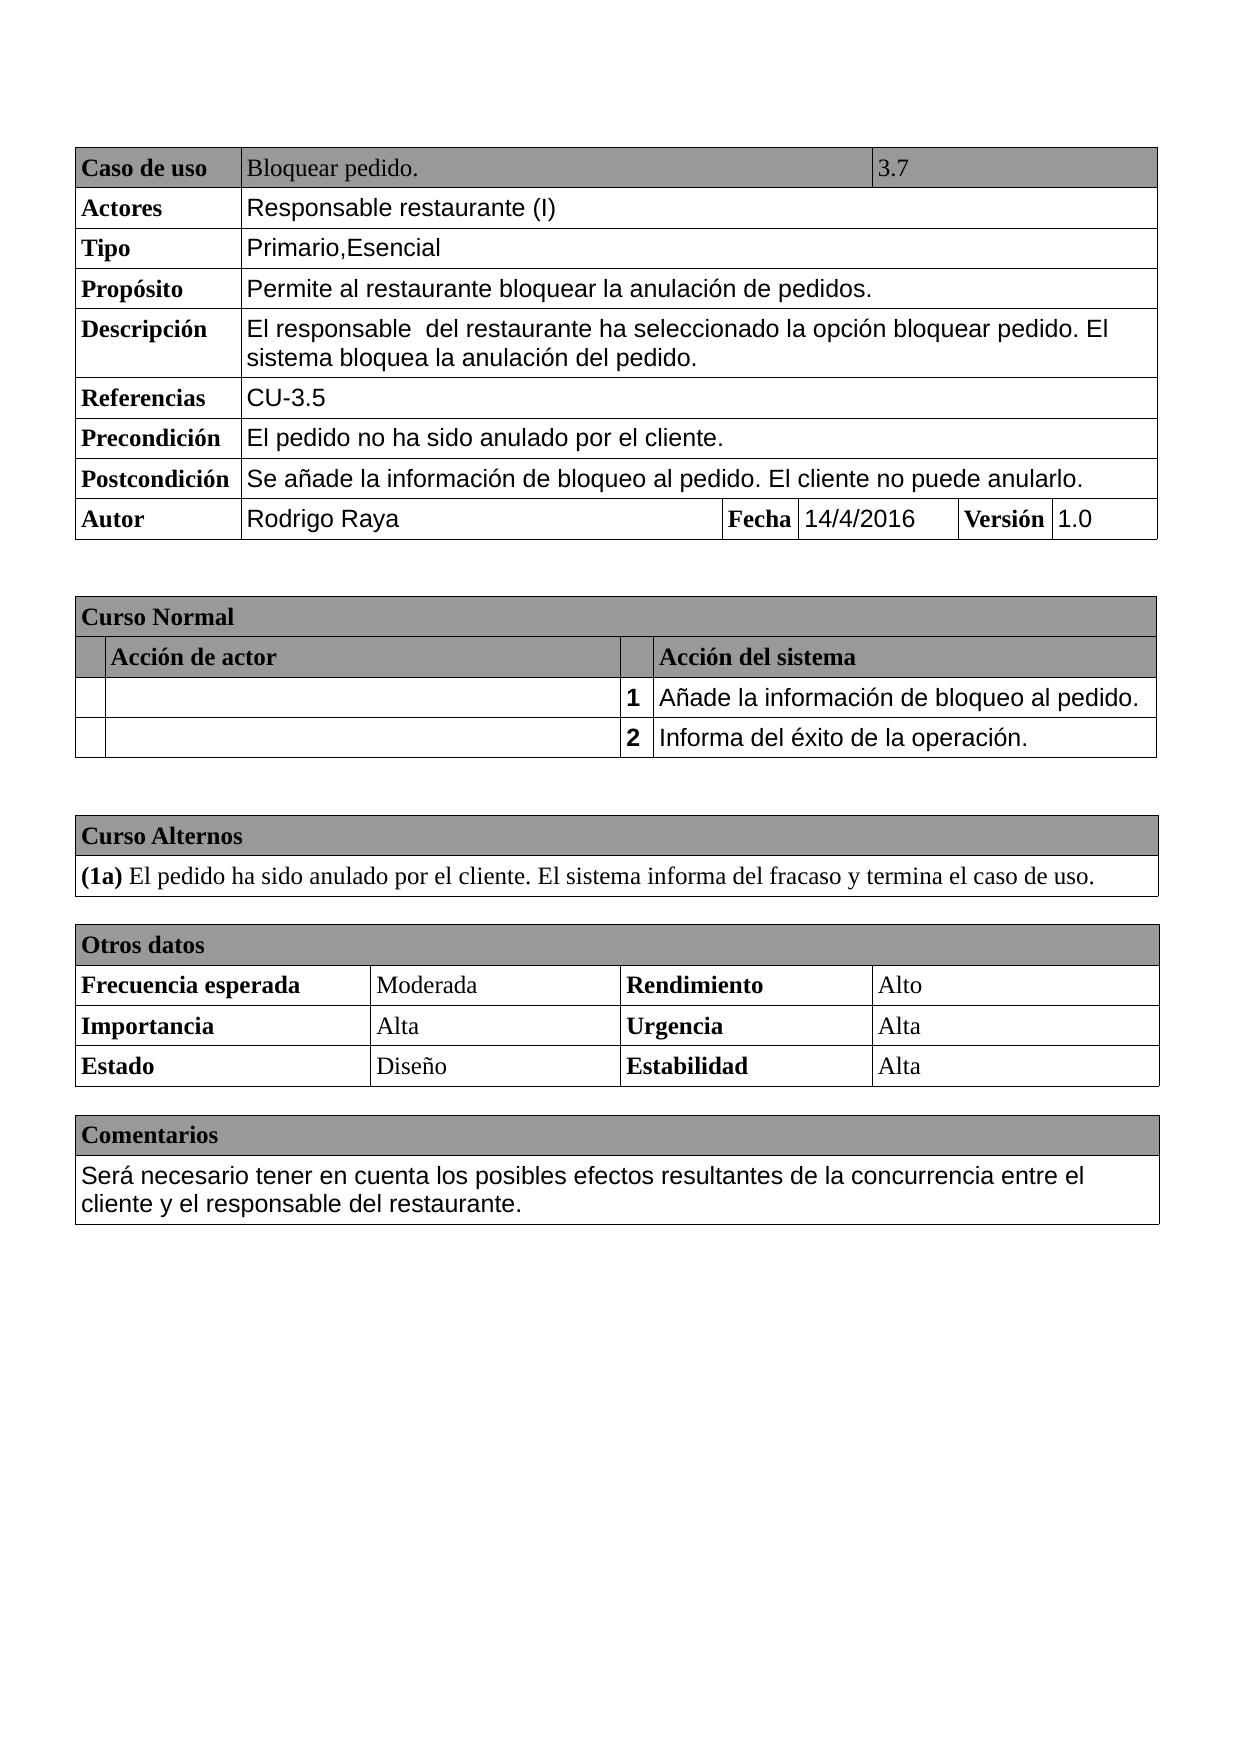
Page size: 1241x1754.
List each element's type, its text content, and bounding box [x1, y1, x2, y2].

table_cell El responsable del restaurante ha seleccionado la opción bloquear pedido. El sistema bloquea la anulación del pedido. [242, 309, 1157, 377]
table_cell Permite al restaurante bloquear la anulación de pedidos. [242, 269, 1157, 308]
table_cell [621, 637, 653, 677]
table_cell Fecha [723, 499, 798, 538]
table_cell Estabilidad [621, 1046, 872, 1086]
table_cell Añade la información de bloqueo al pedido. [654, 678, 1156, 717]
table_cell Importancia [76, 1006, 370, 1045]
table_cell [76, 637, 105, 677]
table_cell [76, 678, 105, 717]
table_cell 1 [621, 678, 653, 717]
table_header Caso de uso [76, 148, 241, 187]
table_cell Se añade la información de bloqueo al pedido. El cliente no puede anularlo. [242, 459, 1157, 498]
table_cell Tipo [76, 229, 241, 268]
table_cell 2 [621, 718, 653, 757]
table_cell Precondición [76, 419, 241, 458]
table_cell Actores [76, 188, 241, 227]
table_cell Informa del éxito de la operación. [654, 718, 1156, 757]
table_cell [106, 678, 620, 717]
table_cell Estado [76, 1046, 370, 1086]
table_cell Alta [371, 1006, 620, 1045]
table_header 3.7 [873, 148, 1157, 187]
table_header Bloquear pedido. [242, 148, 872, 187]
table_cell Rendimiento [621, 966, 872, 1005]
table_header Comentarios [76, 1116, 1159, 1155]
table_cell Diseño [371, 1046, 620, 1086]
table_cell Alto [873, 966, 1159, 1005]
table_cell Acción del sistema [654, 637, 1156, 677]
table_cell Rodrigo Raya [242, 499, 722, 538]
table_cell Autor [76, 499, 241, 538]
table_cell Propósito [76, 269, 241, 308]
table_cell Moderada [371, 966, 620, 1005]
table_cell Urgencia [621, 1006, 872, 1045]
table_cell Será necesario tener en cuenta los posibles efectos resultantes de la concurrencia entre el cliente y el responsable del restaurante. [76, 1156, 1159, 1224]
table_cell [76, 718, 105, 757]
table_cell Alta [873, 1006, 1159, 1045]
table_cell Versión [959, 499, 1052, 538]
table_cell 1.0 [1053, 499, 1157, 538]
table_cell 14/4/2016 [799, 499, 958, 538]
table_header Curso Normal [76, 597, 1156, 636]
table_cell CU-3.5 [242, 378, 1157, 417]
table_header Otros datos [76, 925, 1159, 965]
table_cell Descripción [76, 309, 241, 377]
table_cell Referencias [76, 378, 241, 417]
table_cell Postcondición [76, 459, 241, 498]
table_cell (1a) El pedido ha sido anulado por el cliente. El sistema informa del fracaso y termina el caso de uso. [76, 856, 1158, 896]
table_cell [106, 718, 620, 757]
table_cell Responsable restaurante (I) [242, 188, 1157, 227]
table_cell Frecuencia esperada [76, 966, 370, 1005]
table_cell Acción de actor [106, 637, 620, 677]
table_header Curso Alternos [76, 816, 1158, 855]
table_cell Primario,Esencial [242, 229, 1157, 268]
table_cell El pedido no ha sido anulado por el cliente. [242, 419, 1157, 458]
table_cell Alta [873, 1046, 1159, 1086]
